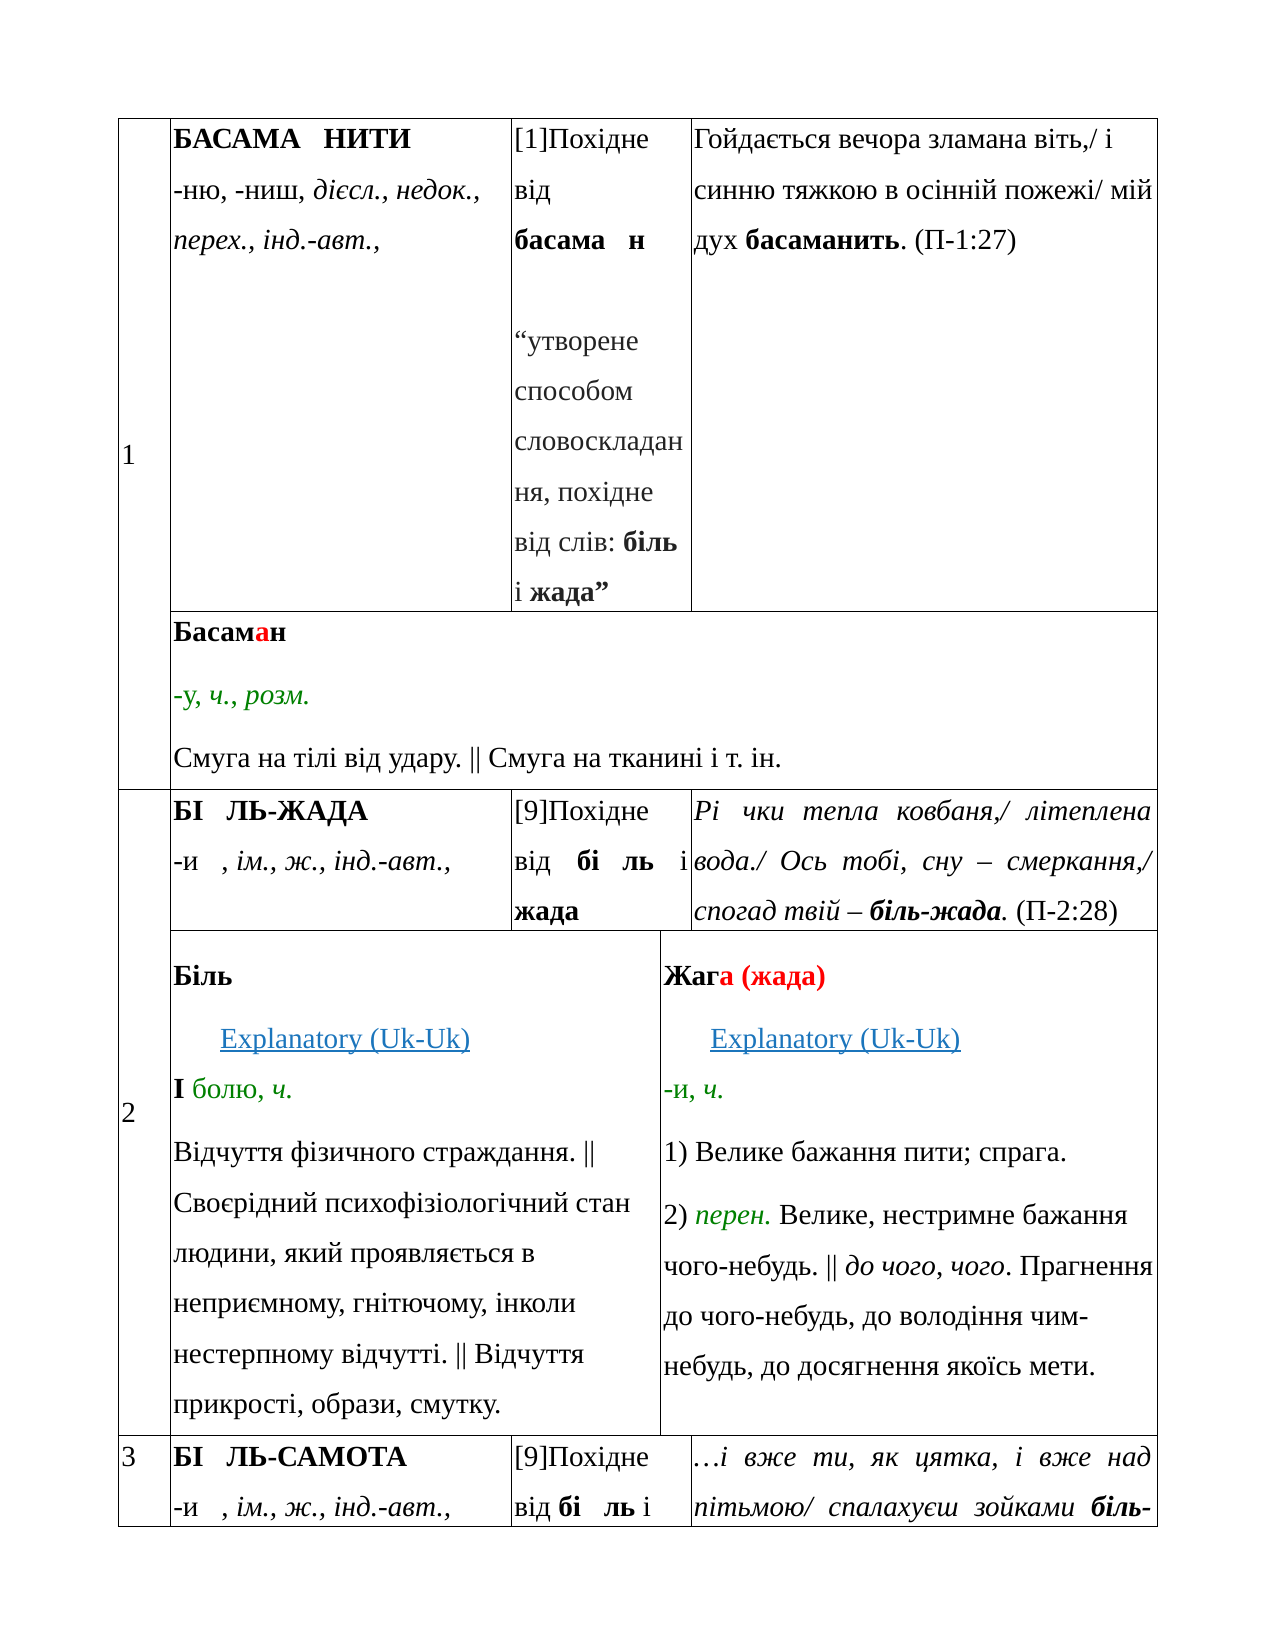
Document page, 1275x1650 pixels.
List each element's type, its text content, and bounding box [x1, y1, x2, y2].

table_cell [9]Похідне від біль і [512, 1436, 691, 1526]
table_cell Біль-самотА -и, ім., ж., інд.-авт., [171, 1436, 511, 1526]
table_cell БІЛЬ-ЖАДА -и, ім., ж., інд.-авт., [171, 790, 511, 930]
table_cell [9]Похідне від біль і жада [512, 790, 691, 930]
table_header 1 [119, 119, 170, 789]
table_header Гойдається вечора зламана віть,/ і синню тяжкою в осінній пожежі/ мій дух басаманить. (П-1:27) [692, 119, 1157, 611]
table_cell Річки тепла ковбаня,/ літеплена вода./ Ось тобі, сну – смеркання,/ спогад твій – біль-жада. (П-2:28) [692, 790, 1157, 930]
table_cell Біль Explanatory (Uk-Uk) I болю, ч. Відчуття фізичного страждання. || Своєрідний психофізіологічний стан людини, який проявляється в неприємному, гнітючому, інколи нестерпному відчутті. || Відчуття прикрості, образи, смутку. [171, 931, 660, 1435]
table_cell 3 [119, 1436, 170, 1526]
table_header [1]Похідне від басаман “утворене способом словоскладання, похідне від слів: біль і жада” [512, 119, 691, 611]
table_cell 2 [119, 790, 170, 1435]
table_header БАСАМАНИТИ -ню, -ниш, дієсл., недок., перех., інд.-авт., [171, 119, 511, 611]
table_cell Басаман -у, ч., розм. Смуга на тілі від удару. || Смуга на тканині і т. ін. [171, 612, 1157, 789]
table_cell Жага (жада) Explanatory (Uk-Uk) -и, ч. 1) Велике бажання пити; спрага. 2) перен. Велике, нестримне бажання чого-небудь. || до чого, чого. Прагнення до чого-небудь, до володіння чим-небудь, до досягнення якоїсь мети. [661, 931, 1157, 1435]
table_cell …і вже ти, як цятка, і вже над пітьмою/ спалахуєш зойками біль- [692, 1436, 1157, 1526]
